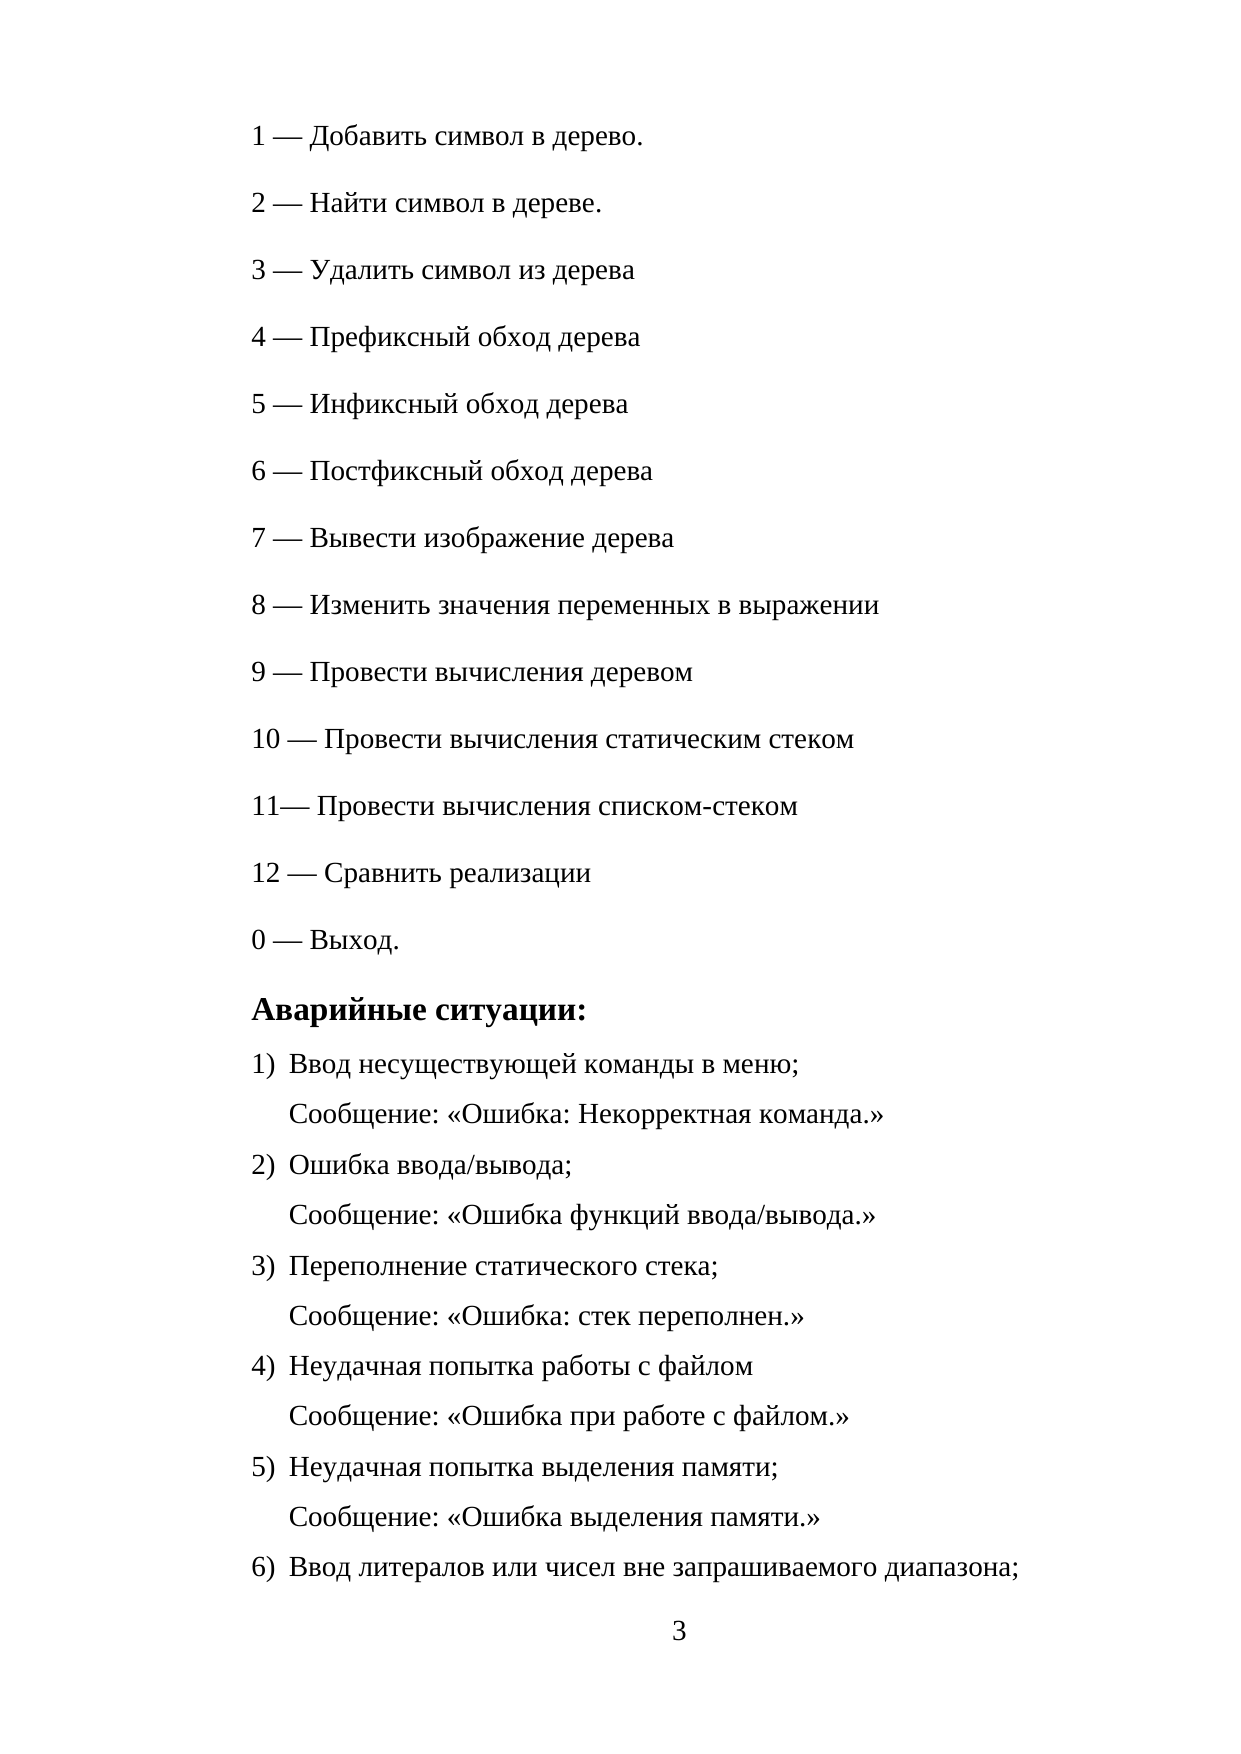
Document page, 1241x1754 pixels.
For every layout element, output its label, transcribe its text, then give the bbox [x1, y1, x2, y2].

text 3 — Удалить символ из дерева [177, 252, 1181, 286]
text 4 — Префиксный обход дерева [177, 319, 1181, 353]
text 2 — Найти символ в дереве. [177, 185, 1181, 219]
text 5 — Инфиксный обход дерева [177, 386, 1181, 419]
text 10 — Провести вычисления статическим стеком [177, 721, 1181, 754]
list Сообщение: «Ошибка: Некорректная команда.» [251, 1097, 1181, 1130]
list Неудачная попытка работы с файлом [251, 1348, 1181, 1382]
text 8 — Изменить значения переменных в выражении [177, 587, 1181, 621]
list Переполнение статического стека; [251, 1248, 1181, 1281]
list Ввод несуществующей команды в меню; [251, 1046, 1181, 1080]
list Ввод литералов или чисел вне запрашиваемого диапазона; [251, 1549, 1181, 1583]
text 1 — Добавить символ в дерево. [177, 118, 1181, 152]
text 6 — Постфиксный обход дерева [177, 453, 1181, 487]
list Неудачная попытка выделения памяти; [251, 1449, 1181, 1482]
list Сообщение: «Ошибка: стек переполнен.» [251, 1298, 1181, 1331]
text 11— Провести вычисления списком-стеком [177, 788, 1181, 821]
text 0 — Выход. [177, 922, 1181, 955]
list Ошибка ввода/вывода; [251, 1147, 1181, 1181]
subtitle Аварийные ситуации: [177, 989, 1181, 1027]
text 7 — Вывести изображение дерева [177, 520, 1181, 553]
list Сообщение: «Ошибка функций ввода/вывода.» [251, 1197, 1181, 1231]
text 12 — Сравнить реализации [177, 855, 1181, 888]
list Сообщение: «Ошибка выделения памяти.» [251, 1499, 1181, 1533]
list Сообщение: «Ошибка при работе с файлом.» [251, 1398, 1181, 1432]
text 9 — Провести вычисления деревом [177, 654, 1181, 687]
